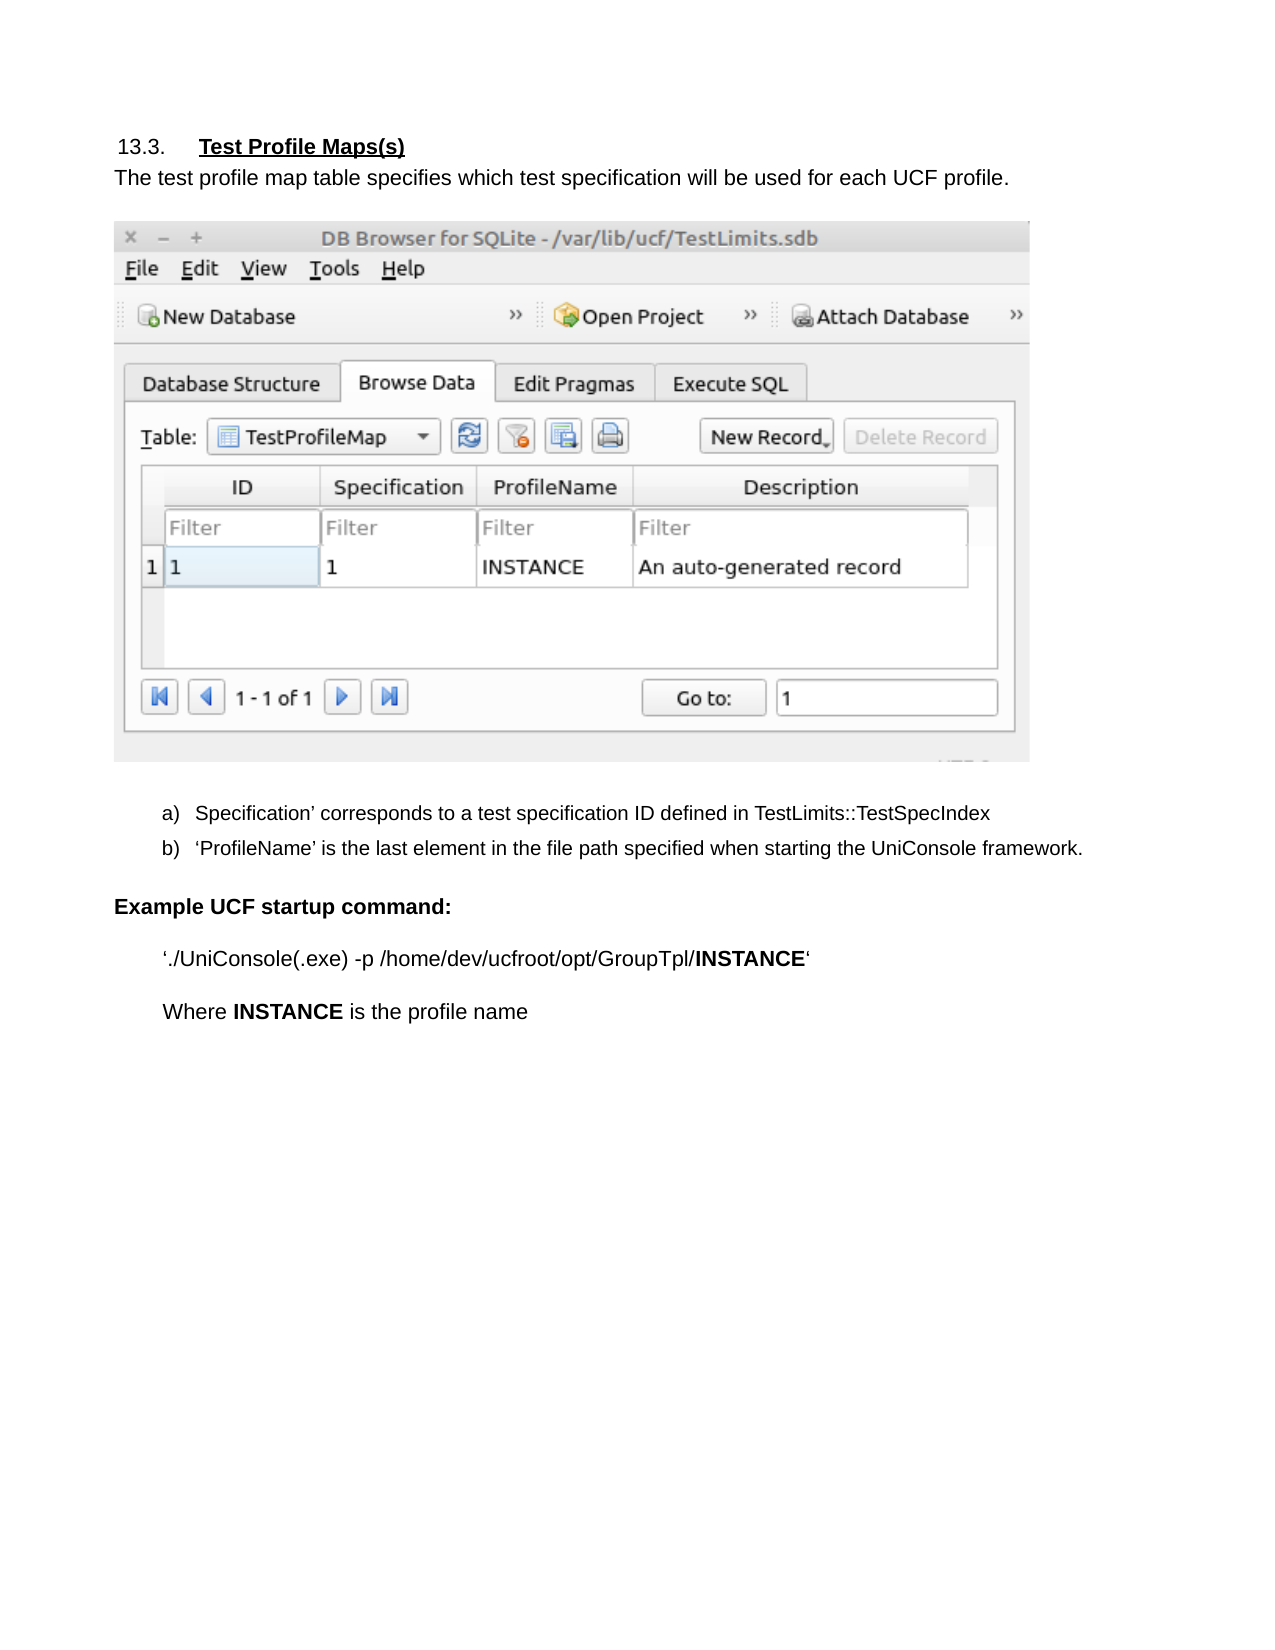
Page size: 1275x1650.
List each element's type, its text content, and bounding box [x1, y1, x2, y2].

subtitle ‘ProfileName’ is the last element in the file path specified when starting the UniConsole framework. [156, 836, 1200, 860]
subtitle Test Profile Maps(s) [111, 133, 1200, 159]
text Example UCF startup command: [114, 894, 1200, 919]
text Where INSTANCE is the profile name [162, 998, 1200, 1024]
picture [113, 221, 1030, 762]
text ‘./UniConsole(.exe) -p /home/dev/ucfroot/opt/GroupTpl/INSTANCE‘ [162, 946, 1200, 972]
text The test profile map table specifies which test specification will be used for each UCF profile. [114, 165, 1200, 190]
subtitle Specification’ corresponds to a test specification ID defined in TestLimits::TestSpecIndex [156, 801, 1200, 824]
